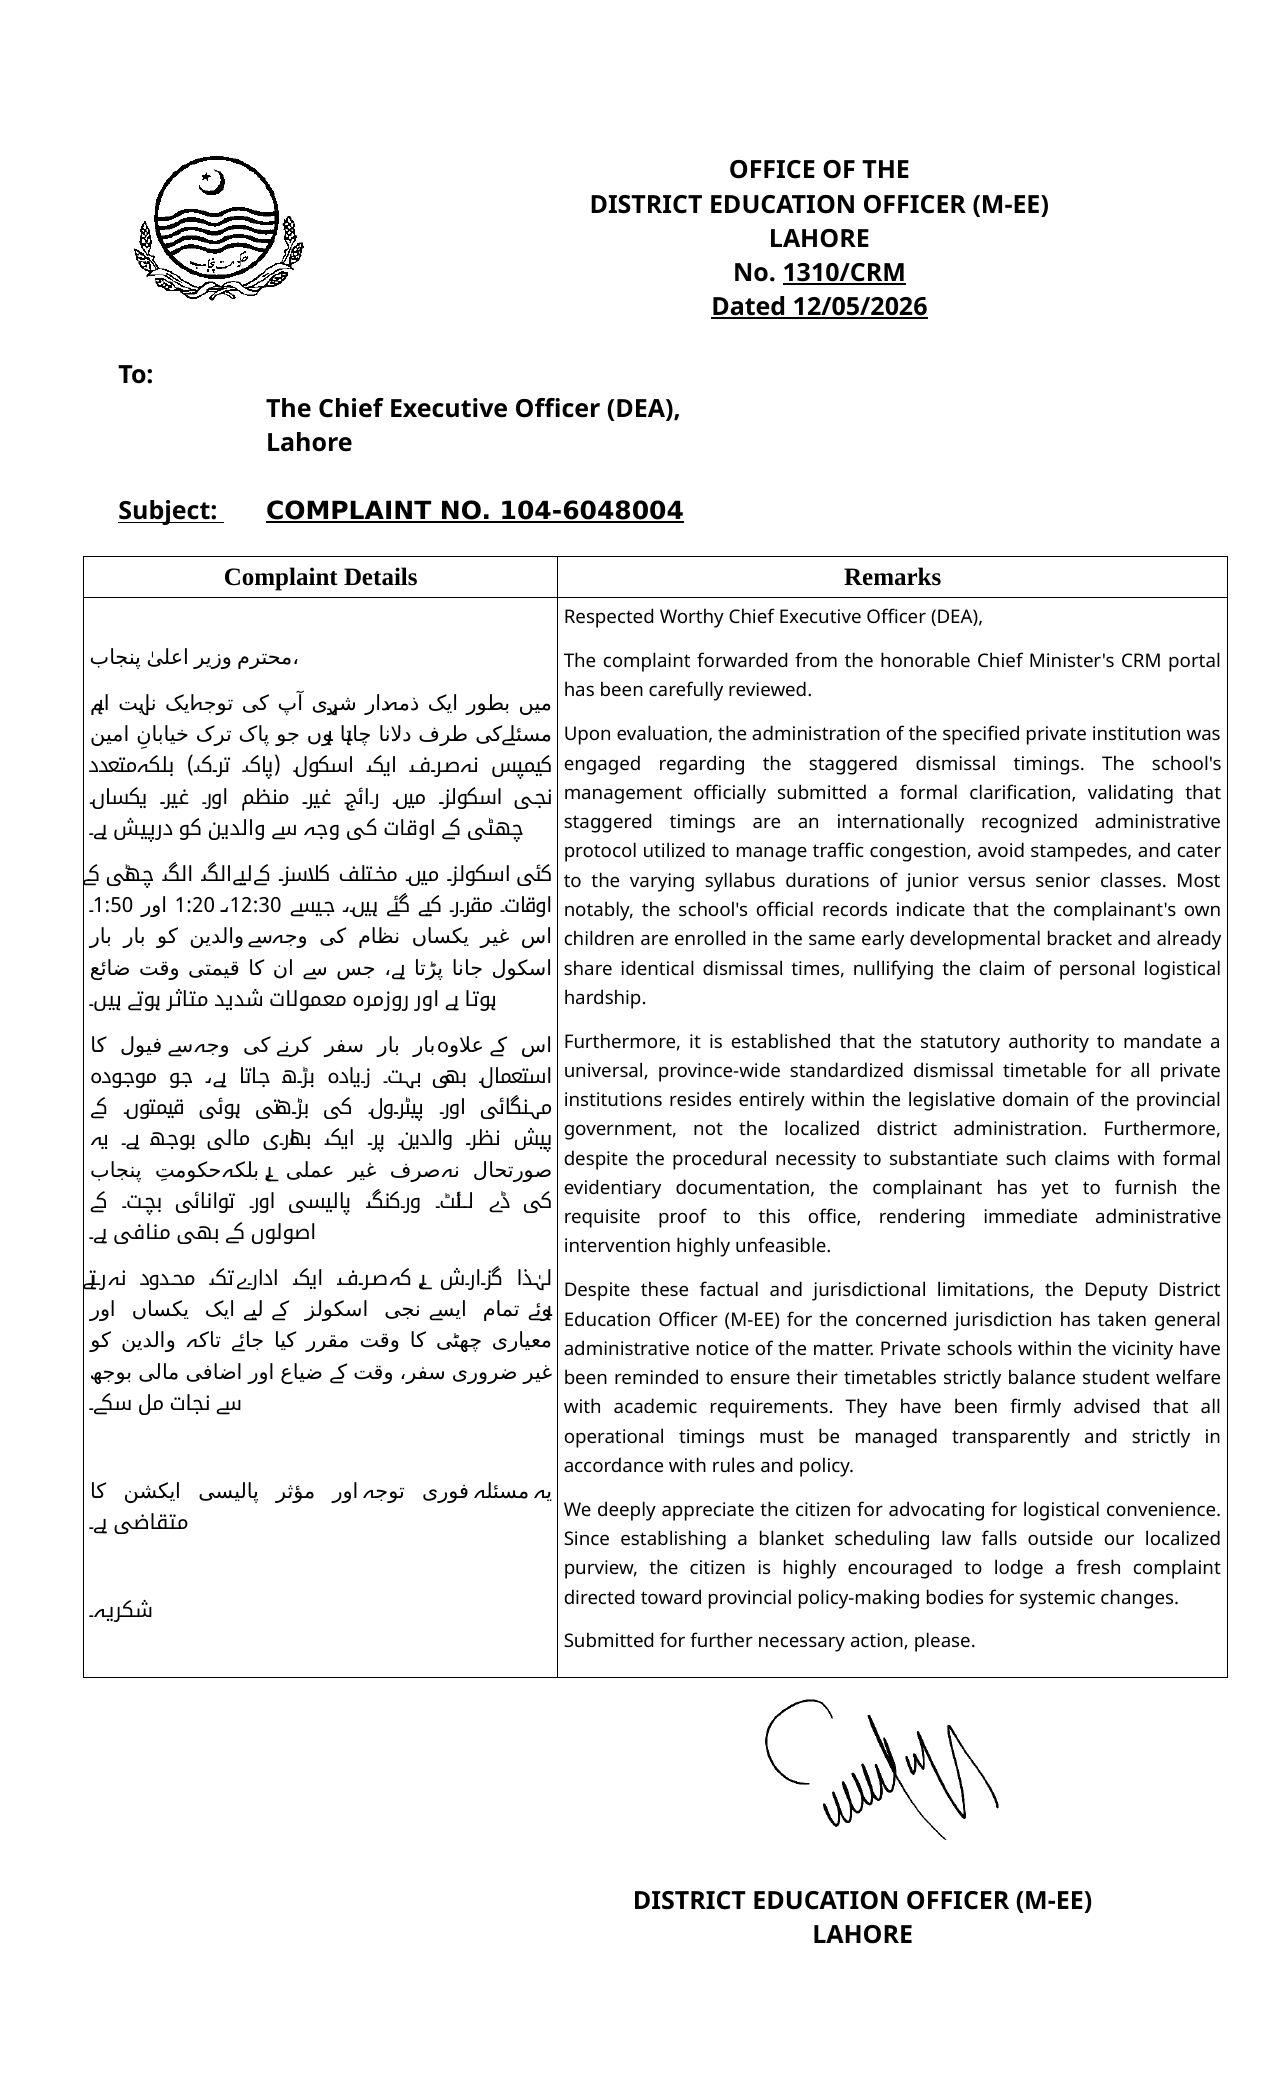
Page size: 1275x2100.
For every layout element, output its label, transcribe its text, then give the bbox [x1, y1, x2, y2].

table_header Complaint Details [84, 557, 557, 597]
table_header Remarks [558, 557, 1227, 597]
text LAHORE [568, 1916, 1157, 1950]
table_header OFFICE OF THE DISTRICT EDUCATION OFFICER (M-EE) LAHORE No. 1310/CRM Dated 12/05/2026 [373, 152, 1116, 322]
table_cell Respected Worthy Chief Executive Officer (DEA), The complaint forwarded from the honorable Chief Minister's CRM portal has been carefully reviewed. Upon evaluation, the administration of the specified private institution was engaged regarding the staggered dismissal timings. The school's management officially submitted a formal clarification, validating that staggered timings are an internationally recognized administrative protocol utilized to manage traffic congestion, avoid stampedes, and cater to the varying syllabus durations of junior versus senior classes. Most notably, the school's official records indicate that the complainant's own children are enrolled in the same early developmental bracket and already share identical dismissal times, nullifying the claim of personal logistical hardship. Furthermore, it is established that the statutory authority to mandate a universal, province-wide standardized dismissal timetable for all private institutions resides entirely within the legislative domain of the provincial government, not the localized district administration. Furthermore, despite the procedural necessity to substantiate such claims with formal evidentiary documentation, the complainant has yet to furnish the requisite proof to this office, rendering immediate administrative intervention highly unfeasible. Despite these factual and jurisdictional limitations, the Deputy District Education Officer (M-EE) for the concerned jurisdiction has taken general administrative notice of the matter. Private schools within the vicinity have been reminded to ensure their timetables strictly balance student welfare with academic requirements. They have been firmly advised that all operational timings must be managed transparently and strictly in accordance with rules and policy. We deeply appreciate the citizen for advocating for logistical convenience. Since establishing a blanket scheduling law falls outside our localized purview, the citizen is highly encouraged to lodge a fresh complaint directed toward provincial policy-making bodies for systemic changes. Submitted for further necessary action, please. [558, 598, 1227, 1677]
picture [778, 1696, 1019, 1843]
picture [130, 152, 308, 307]
text To: [118, 357, 1157, 391]
table_cell محترم وزیر اعلیٰ پنجاب، میں بطور ایک ذمہ دار شہری آپ کی توجہ ایک نہایت اہم مسئلے کی طرف دلانا چاہتا ہوں جو پاک ترک خیابانِ امین کیمپس نہ صرف ایک اسکول (پاک ترک) بلکہ متعدد نجی اسکولز میں رائج غیر منظم اور غیر یکساں چھٹی کے اوقات کی وجہ سے والدین کو درپیش ہے۔ کئی اسکولز میں مختلف کلاسز کے لیے الگ الگ چھٹی کے اوقات مقرر کیے گئے ہیں، جیسے 12:30، 1:20 اور 1:50۔ اس غیر یکساں نظام کی وجہ سے والدین کو بار بار اسکول جانا پڑتا ہے، جس سے ان کا قیمتی وقت ضائع ہوتا ہے اور روزمرہ معمولات شدید متاثر ہوتے ہیں۔ اس کے علاوہ بار بار سفر کرنے کی وجہ سے فیول کا استعمال بھی بہت زیادہ بڑھ جاتا ہے، جو موجودہ مہنگائی اور پیٹرول کی بڑھتی ہوئی قیمتوں کے پیش نظر والدین پر ایک بھاری مالی بوجھ ہے۔ یہ صورتحال نہ صرف غیر عملی ہے بلکہ حکومتِ پنجاب کی ڈے لائٹ ورکنگ پالیسی اور توانائی بچت کے اصولوں کے بھی منافی ہے۔ لہٰذا گزارش ہے کہ صرف ایک ادارے تک محدود نہ رہتے ہوئے تمام ایسے نجی اسکولز کے لیے ایک یکساں اور معیاری چھٹی کا وقت مقرر کیا جائے تاکہ والدین کو غیر ضروری سفر، وقت کے ضیاع اور اضافی مالی بوجھ سے نجات مل سکے۔ یہ مسئلہ فوری توجہ اور مؤثر پالیسی ایکشن کا متقاضی ہے۔ شکریہ۔ [84, 598, 557, 1677]
text The Chief Executive Officer (DEA), [118, 391, 1157, 425]
text DISTRICT EDUCATION OFFICER (M-EE) [568, 1882, 1157, 1916]
table_header [118, 152, 373, 322]
text Lahore [118, 425, 1157, 459]
text Subject: COMPLAINT NO. 104-6048004 [118, 493, 1157, 527]
